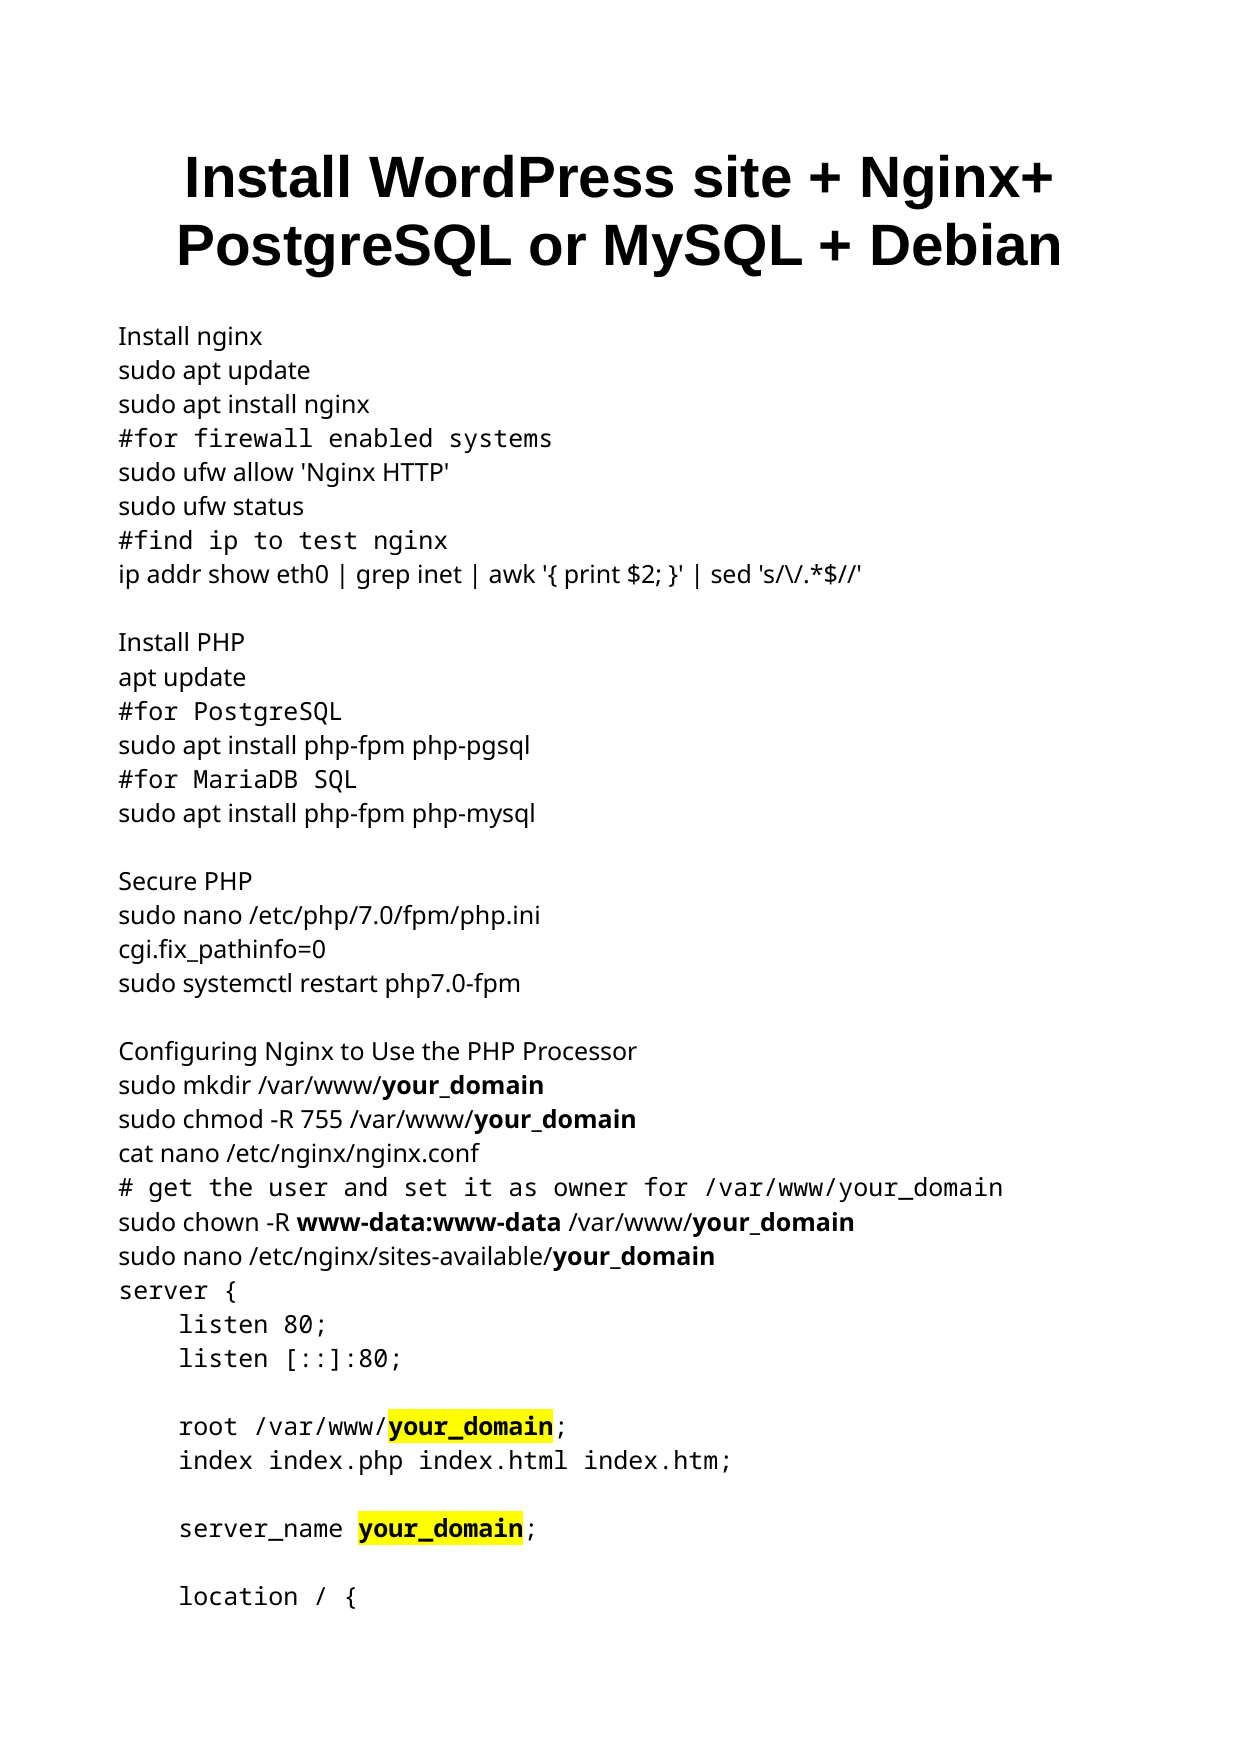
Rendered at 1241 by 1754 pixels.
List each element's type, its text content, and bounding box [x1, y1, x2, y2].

text #for firewall enabled systems [118, 421, 1122, 455]
text Secure PHP [118, 863, 1122, 898]
text cgi.fix_pathinfo=0 [118, 932, 1122, 966]
text #for PostgreSQL [118, 693, 1122, 727]
text cat nano /etc/nginx/nginx.conf [118, 1136, 1122, 1170]
text sudo mkdir /var/www/your_domain [118, 1068, 1122, 1102]
text sudo chown -R www-data:www-data /var/www/your_domain [118, 1204, 1122, 1238]
title Install WordPress site + Nginx+ PostgreSQL or MySQL + Debian [118, 143, 1122, 277]
text sudo ufw status [118, 489, 1122, 523]
text Install PHP [118, 625, 1122, 659]
text sudo systemctl restart php7.0-fpm [118, 966, 1122, 1000]
text # get the user and set it as owner for /var/www/your_domain [118, 1170, 1122, 1204]
text location / { [118, 1579, 1122, 1613]
text sudo apt install php-fpm php-pgsql [118, 727, 1122, 761]
text sudo chmod -R 755 /var/www/your_domain [118, 1102, 1122, 1136]
text #for MariaDB SQL [118, 761, 1122, 795]
text server { [118, 1272, 1122, 1306]
text server_name your_domain; [118, 1511, 1122, 1545]
text sudo nano /etc/php/7.0/fpm/php.ini [118, 898, 1122, 932]
text ip addr show eth0 | grep inet | awk '{ print $2; }' | sed 's/\/.*$//' [118, 557, 1122, 591]
text index index.php index.html index.htm; [118, 1443, 1122, 1477]
text sudo ufw allow 'Nginx HTTP' [118, 455, 1122, 489]
text sudo apt install php-fpm php-mysql [118, 795, 1122, 829]
text sudo apt install nginx [118, 387, 1122, 421]
text sudo apt update [118, 353, 1122, 387]
text apt update [118, 659, 1122, 693]
text listen 80; [118, 1306, 1122, 1340]
text listen [::]:80; [118, 1340, 1122, 1374]
text root /var/www/your_domain; [118, 1408, 1122, 1443]
text Install nginx [118, 318, 1122, 353]
text #find ip to test nginx [118, 523, 1122, 557]
text Configuring Nginx to Use the PHP Processor [118, 1034, 1122, 1068]
text sudo nano /etc/nginx/sites-available/your_domain [118, 1238, 1122, 1272]
